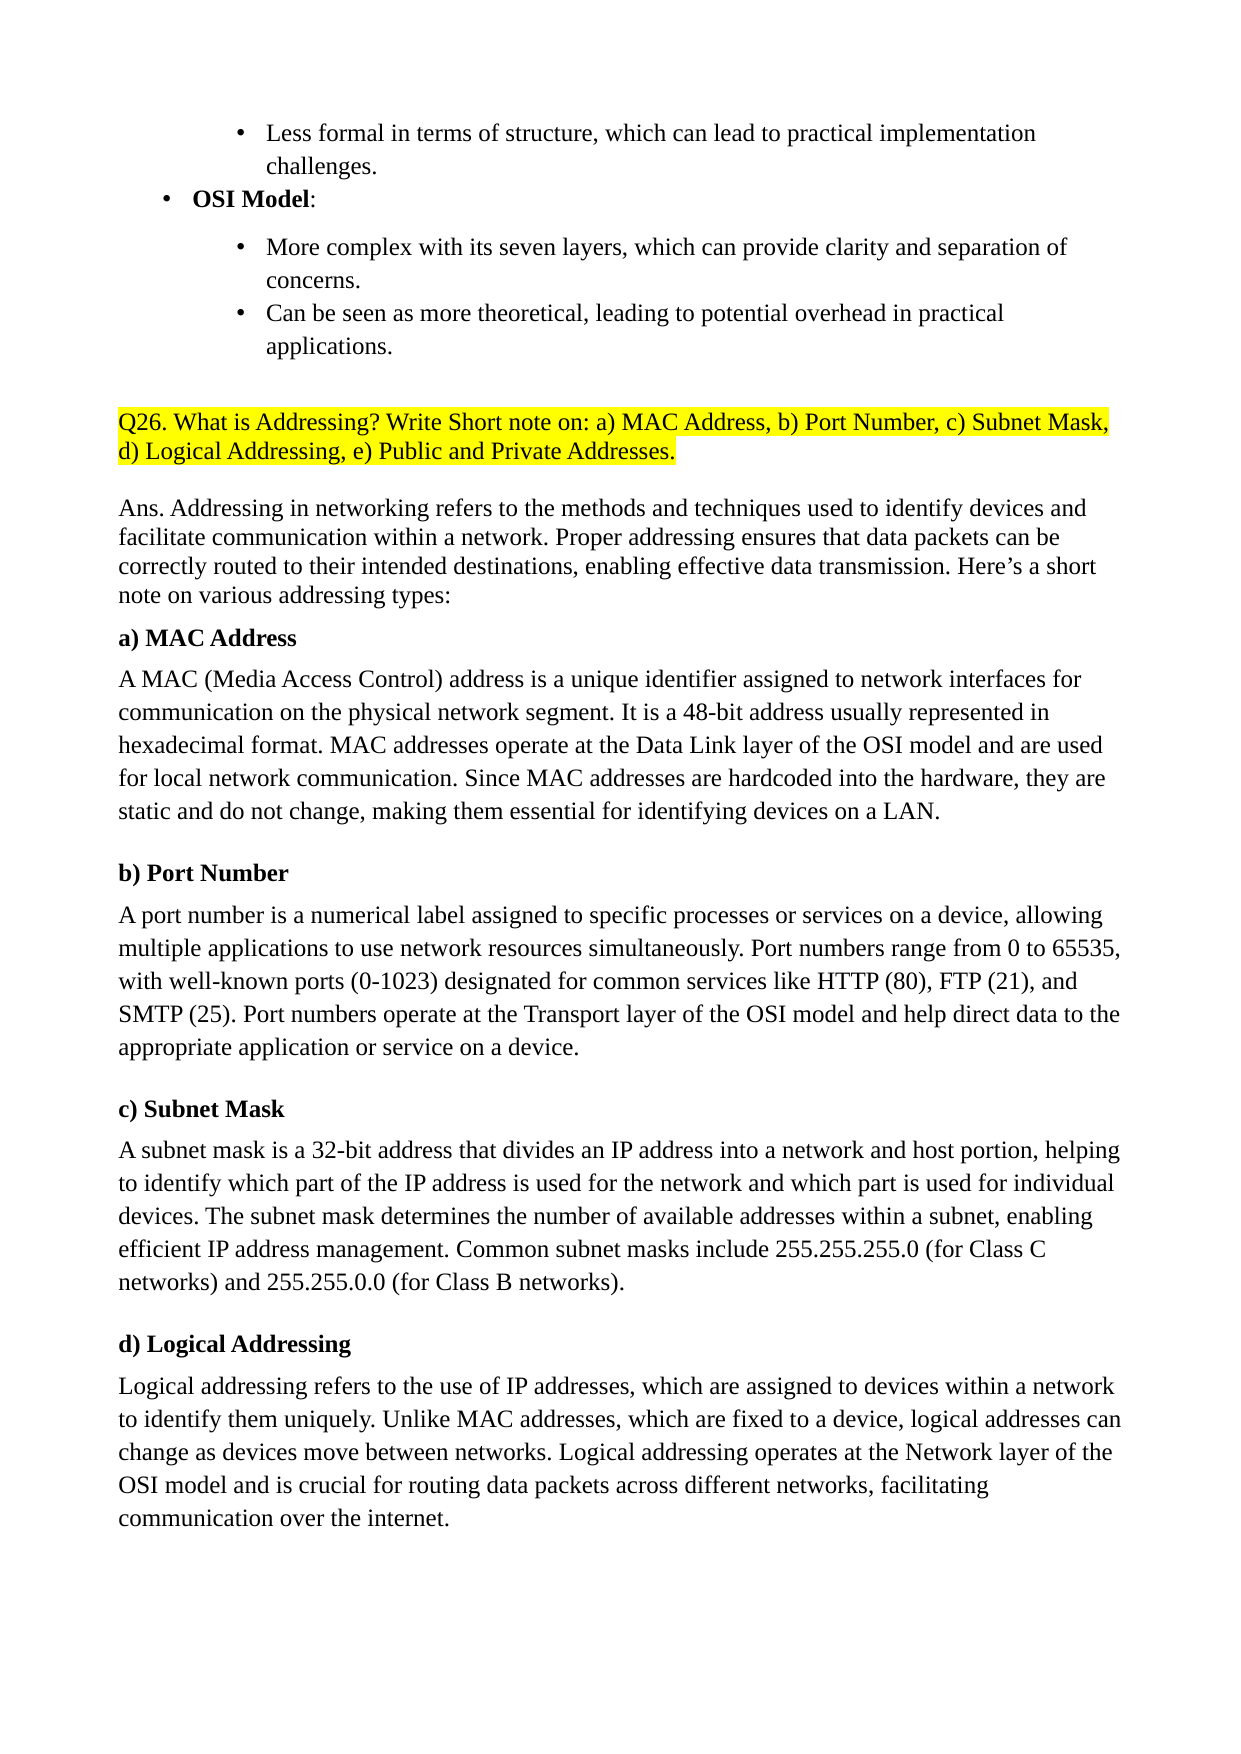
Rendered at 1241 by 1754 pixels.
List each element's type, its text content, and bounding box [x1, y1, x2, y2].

text A port number is a numerical label assigned to specific processes or services on a device, allowing multiple applications to use network resources simultaneously. Port numbers range from 0 to 65535, with well-known ports (0-1023) designated for common services like HTTP (80), FTP (21), and SMTP (25). Port numbers operate at the Transport layer of the OSI model and help direct data to the appropriate application or service on a device. [118, 900, 1122, 1061]
text A MAC (Media Access Control) address is a unique identifier assigned to network interfaces for communication on the physical network segment. It is a 48-bit address usually represented in hexadecimal format. MAC addresses operate at the Data Link layer of the OSI model and are used for local network communication. Since MAC addresses are hardcoded into the hardware, they are static and do not change, making them essential for identifying devices on a LAN. [118, 664, 1122, 825]
subtitle c) Subnet Mask [118, 1094, 1122, 1123]
text d) Logical Addressing, e) Public and Private Addresses. [118, 436, 1122, 465]
text Q26. What is Addressing? Write Short note on: a) MAC Address, b) Port Number, c) Subnet Mask, [118, 407, 1122, 436]
text A subnet mask is a 32-bit address that divides an IP address into a network and host portion, helping to identify which part of the IP address is used for the network and which part is used for individual devices. The subnet mask determines the number of available addresses within a subnet, enabling efficient IP address management. Common subnet masks include 255.255.255.0 (for Class C networks) and 255.255.0.0 (for Class B networks). [118, 1135, 1122, 1296]
list Less formal in terms of structure, which can lead to practical implementation challenges. [236, 118, 1122, 180]
subtitle b) Port Number [118, 858, 1122, 887]
subtitle a) MAC Address [118, 623, 1122, 652]
list More complex with its seven layers, which can provide clarity and separation of concerns. [236, 232, 1122, 293]
list Can be seen as more theoretical, leading to potential overhead in practical applications. [236, 298, 1122, 359]
text Logical addressing refers to the use of IP addresses, which are assigned to devices within a network to identify them uniquely. Unlike MAC addresses, which are fixed to a device, logical addresses can change as devices move between networks. Logical addressing operates at the Network layer of the OSI model and is crucial for routing data packets across different networks, facilitating communication over the internet. [118, 1371, 1122, 1532]
text Ans. Addressing in networking refers to the methods and techniques used to identify devices and facilitate communication within a network. Proper addressing ensures that data packets can be correctly routed to their intended destinations, enabling effective data transmission. Here’s a short note on various addressing types: [118, 493, 1122, 608]
list OSI Model: [162, 184, 1122, 213]
subtitle d) Logical Addressing [118, 1329, 1122, 1358]
